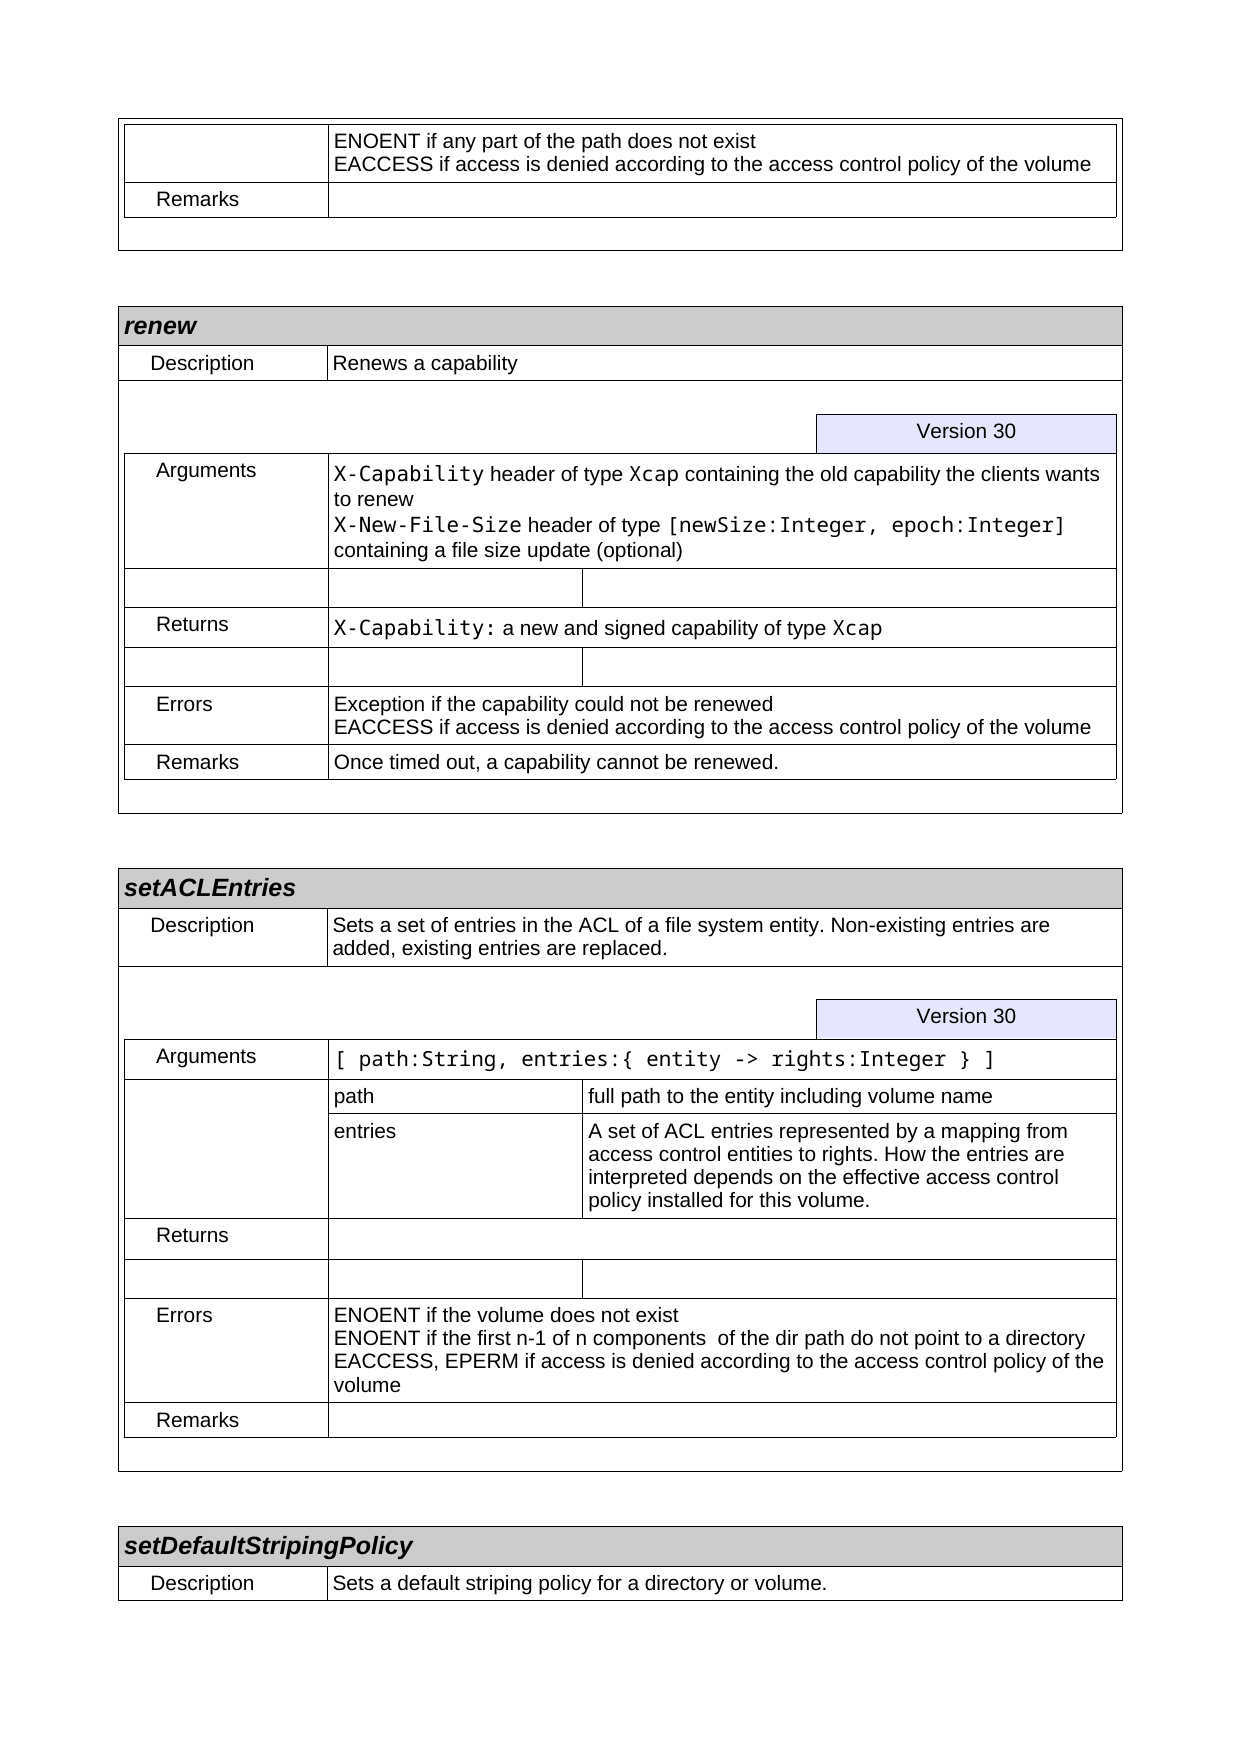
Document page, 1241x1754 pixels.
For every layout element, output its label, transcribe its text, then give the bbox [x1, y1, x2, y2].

table_header [124, 414, 816, 453]
table_cell [119, 381, 1122, 813]
table_cell Remarks [125, 183, 328, 217]
table_cell ENOENT if the volume does not exist ENOENT if the first n-1 of n components of the dir path do not point to a directory EACCESS, EPERM if access is denied according to the access control policy of the volume [329, 1299, 1116, 1402]
table_cell [329, 1219, 1116, 1258]
table_cell [125, 125, 328, 182]
table_cell [329, 1260, 582, 1298]
table_cell Renews a capability [328, 346, 1122, 380]
table_cell [125, 1260, 328, 1298]
table_cell Sets a set of entries in the ACL of a file system entity. Non-existing entries are added, existing entries are replaced. [328, 909, 1122, 966]
table_cell [119, 967, 1122, 1471]
table_header setDefaultStripingPolicy [119, 1527, 1122, 1566]
table_cell Sets a default striping policy for a directory or volume. [328, 1567, 1122, 1600]
table_cell [125, 569, 328, 607]
table_cell [ path:String, entries:{ entity -> rights:Integer } ] [329, 1040, 1116, 1078]
table_cell Remarks [125, 1403, 328, 1437]
table_cell Errors [125, 687, 328, 744]
table_cell [329, 648, 582, 686]
table_cell Returns [125, 608, 328, 647]
table_header path [329, 1080, 582, 1113]
table_cell Description [119, 346, 327, 380]
table_cell Exception if the capability could not be renewed EACCESS if access is denied according to the access control policy of the volume [329, 687, 1116, 744]
table_cell A set of ACL entries represented by a mapping from access control entities to rights. How the entries are interpreted depends on the effective access control policy installed for this volume. [583, 1114, 1116, 1218]
table_cell [125, 648, 328, 686]
table_cell [583, 569, 1116, 607]
table_cell X-Capability: a new and signed capability of type Xcap [329, 608, 1116, 647]
table_cell [119, 119, 1122, 250]
table_header renew [119, 307, 1122, 345]
table_cell [329, 183, 1116, 217]
table_cell [583, 1260, 1116, 1298]
table_cell Arguments [125, 454, 328, 568]
table_header full path to the entity including volume name [583, 1080, 1116, 1113]
table_cell Arguments [125, 1040, 328, 1078]
table_cell ENOENT if any part of the path does not exist EACCESS if access is denied according to the access control policy of the volume [329, 125, 1116, 182]
table_cell Errors [125, 1299, 328, 1402]
table_header Version 30 [817, 415, 1116, 453]
table_header setACLEntries [119, 869, 1122, 908]
table_cell Description [119, 1567, 327, 1600]
table_cell [583, 648, 1116, 686]
table_cell [329, 1403, 1116, 1437]
table_header Version 30 [817, 1000, 1116, 1038]
table_cell Description [119, 909, 327, 966]
table_cell Remarks [125, 745, 328, 779]
table_cell entries [329, 1114, 582, 1218]
table_cell [125, 1080, 328, 1218]
table_cell Returns [125, 1219, 328, 1258]
table_cell [329, 569, 582, 607]
table_cell Once timed out, a capability cannot be renewed. [329, 745, 1116, 779]
table_cell X-Capability header of type Xcap containing the old capability the clients wants to renew X-New-File-Size header of type [newSize:Integer, epoch:Integer] containing a file size update (optional) [329, 454, 1116, 568]
table_header [124, 999, 816, 1038]
